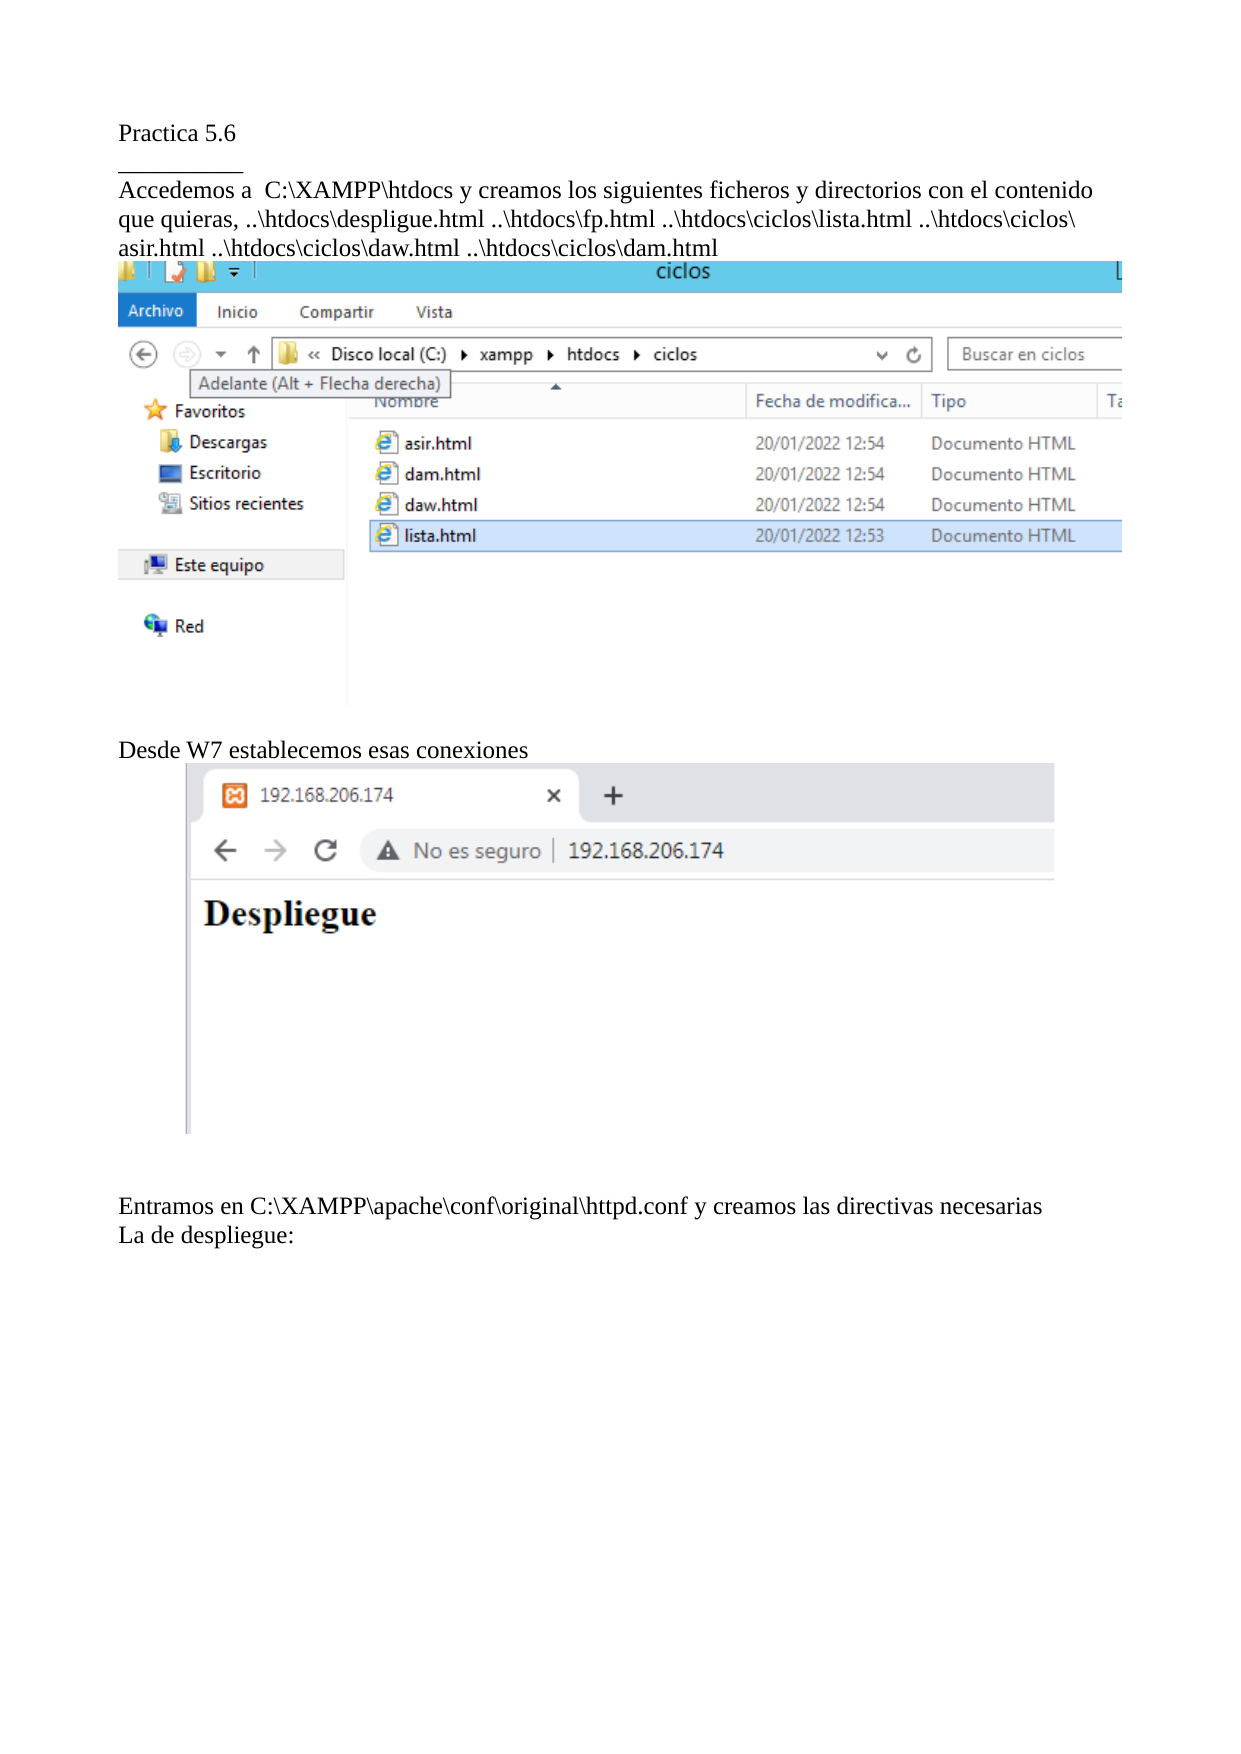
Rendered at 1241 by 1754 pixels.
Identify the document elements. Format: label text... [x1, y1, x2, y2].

text Practica 5.6 [118, 118, 1122, 147]
text __________ [118, 147, 1122, 176]
picture [185, 763, 1055, 1134]
picture [118, 261, 1123, 706]
text La de despliegue: [118, 1220, 1122, 1249]
text Desde W7 establecemos esas conexiones [118, 735, 1122, 763]
text Accedemos a C:\XAMPP\htdocs y creamos los siguientes ficheros y directorios con el contenido que quieras, ..\htdocs\despligue.html ..\htdocs\fp.html ..\htdocs\ciclos\lista.html ..\htdocs\ciclos\asir.html ..\htdocs\ciclos\daw.html ..\htdocs\ciclos\dam.html [118, 176, 1122, 261]
text Entramos en C:\XAMPP\apache\conf\original\httpd.conf y creamos las directivas necesarias [118, 1191, 1122, 1220]
